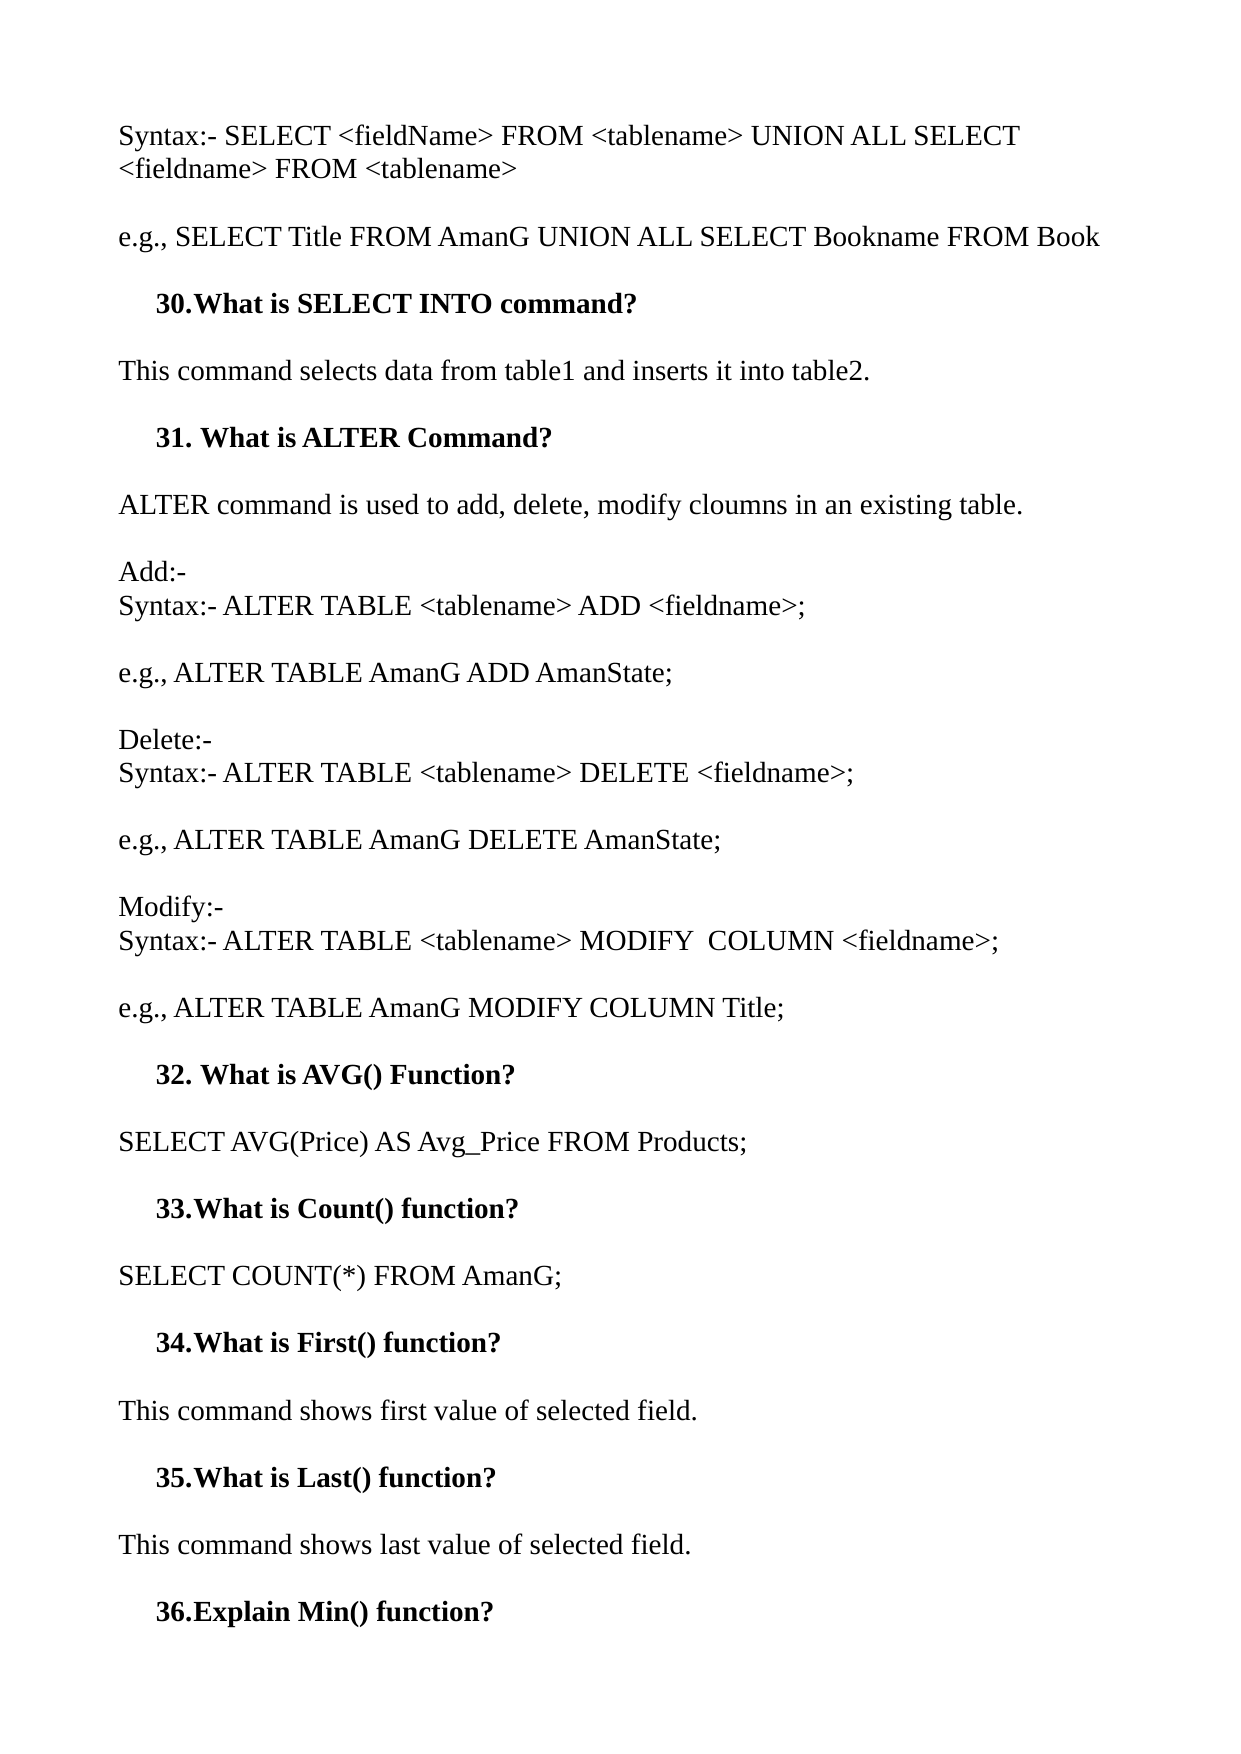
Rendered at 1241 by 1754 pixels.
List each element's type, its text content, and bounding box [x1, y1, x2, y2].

text e.g., ALTER TABLE AmanG MODIFY COLUMN Title; [118, 990, 1122, 1024]
text Syntax:- ALTER TABLE <tablename> DELETE <fieldname>; [118, 755, 1122, 789]
text Syntax:- SELECT <fieldName> FROM <tablename> UNION ALL SELECT <fieldname> FROM <tablename> [118, 118, 1122, 185]
text This command shows first value of selected field. [118, 1393, 1122, 1426]
list What is Last() function? [156, 1460, 1122, 1493]
list What is AVG() Function? [156, 1057, 1122, 1091]
text Modify:- [118, 889, 1122, 923]
text SELECT COUNT(*) FROM AmanG; [118, 1258, 1122, 1292]
text This command shows last value of selected field. [118, 1527, 1122, 1560]
text Syntax:- ALTER TABLE <tablename> ADD <fieldname>; [118, 588, 1122, 621]
list What is First() function? [156, 1326, 1122, 1359]
text e.g., ALTER TABLE AmanG ADD AmanState; [118, 655, 1122, 688]
text SELECT AVG(Price) AS Avg_Price FROM Products; [118, 1124, 1122, 1158]
text This command selects data from table1 and inserts it into table2. [118, 353, 1122, 386]
list What is SELECT INTO command? [156, 286, 1122, 319]
text Add:- [118, 554, 1122, 588]
text e.g., ALTER TABLE AmanG DELETE AmanState; [118, 822, 1122, 856]
text Syntax:- ALTER TABLE <tablename> MODIFY COLUMN <fieldname>; [118, 923, 1122, 957]
list Explain Min() function? [156, 1594, 1122, 1627]
text e.g., SELECT Title FROM AmanG UNION ALL SELECT Bookname FROM Book [118, 219, 1122, 252]
text ALTER command is used to add, delete, modify cloumns in an existing table. [118, 487, 1122, 521]
list What is Count() function? [156, 1191, 1122, 1225]
list What is ALTER Command? [156, 420, 1122, 453]
text Delete:- [118, 722, 1122, 755]
